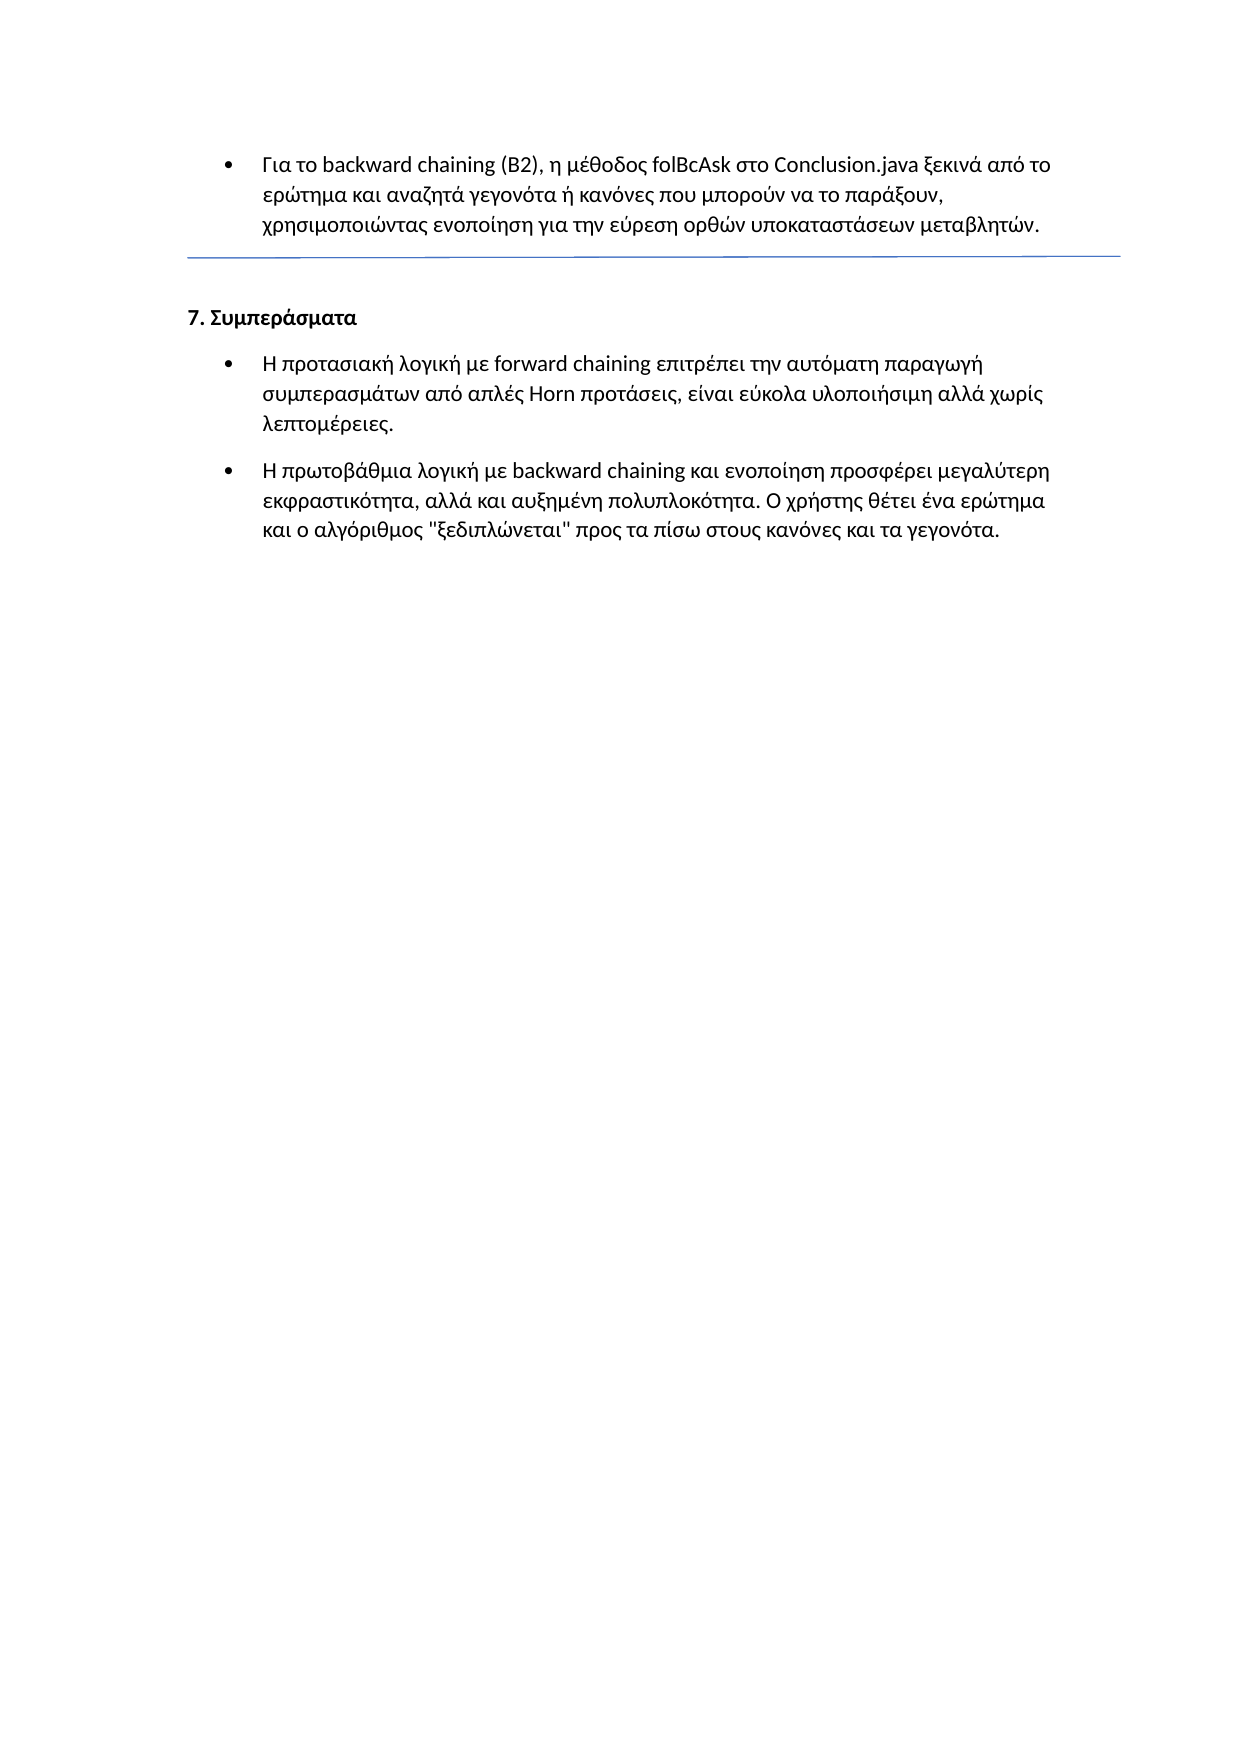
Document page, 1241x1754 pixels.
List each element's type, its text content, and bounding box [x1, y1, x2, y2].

list Η πρωτοβάθμια λογική με backward chaining και ενοποίηση προσφέρει μεγαλύτερη εκφραστικότητα, αλλά και αυξημένη πολυπλοκότητα. Ο χρήστης θέτει ένα ερώτημα και ο αλγόριθμος "ξεδιπλώνεται" προς τα πίσω στους κανόνες και τα γεγονότα. [225, 456, 1053, 544]
text 7. Συμπεράσματα [187, 303, 1053, 331]
list Η προτασιακή λογική με forward chaining επιτρέπει την αυτόματη παραγωγή συμπερασμάτων από απλές Horn προτάσεις, είναι εύκολα υλοποιήσιμη αλλά χωρίς λεπτομέρειες. [225, 349, 1053, 437]
list Για το backward chaining (B2), η μέθοδος folBcAsk στο Conclusion.java ξεκινά από το ερώτημα και αναζητά γεγονότα ή κανόνες που μπορούν να το παράξουν, χρησιμοποιώντας ενοποίηση για την εύρεση ορθών υποκαταστάσεων μεταβλητών. [225, 150, 1053, 238]
